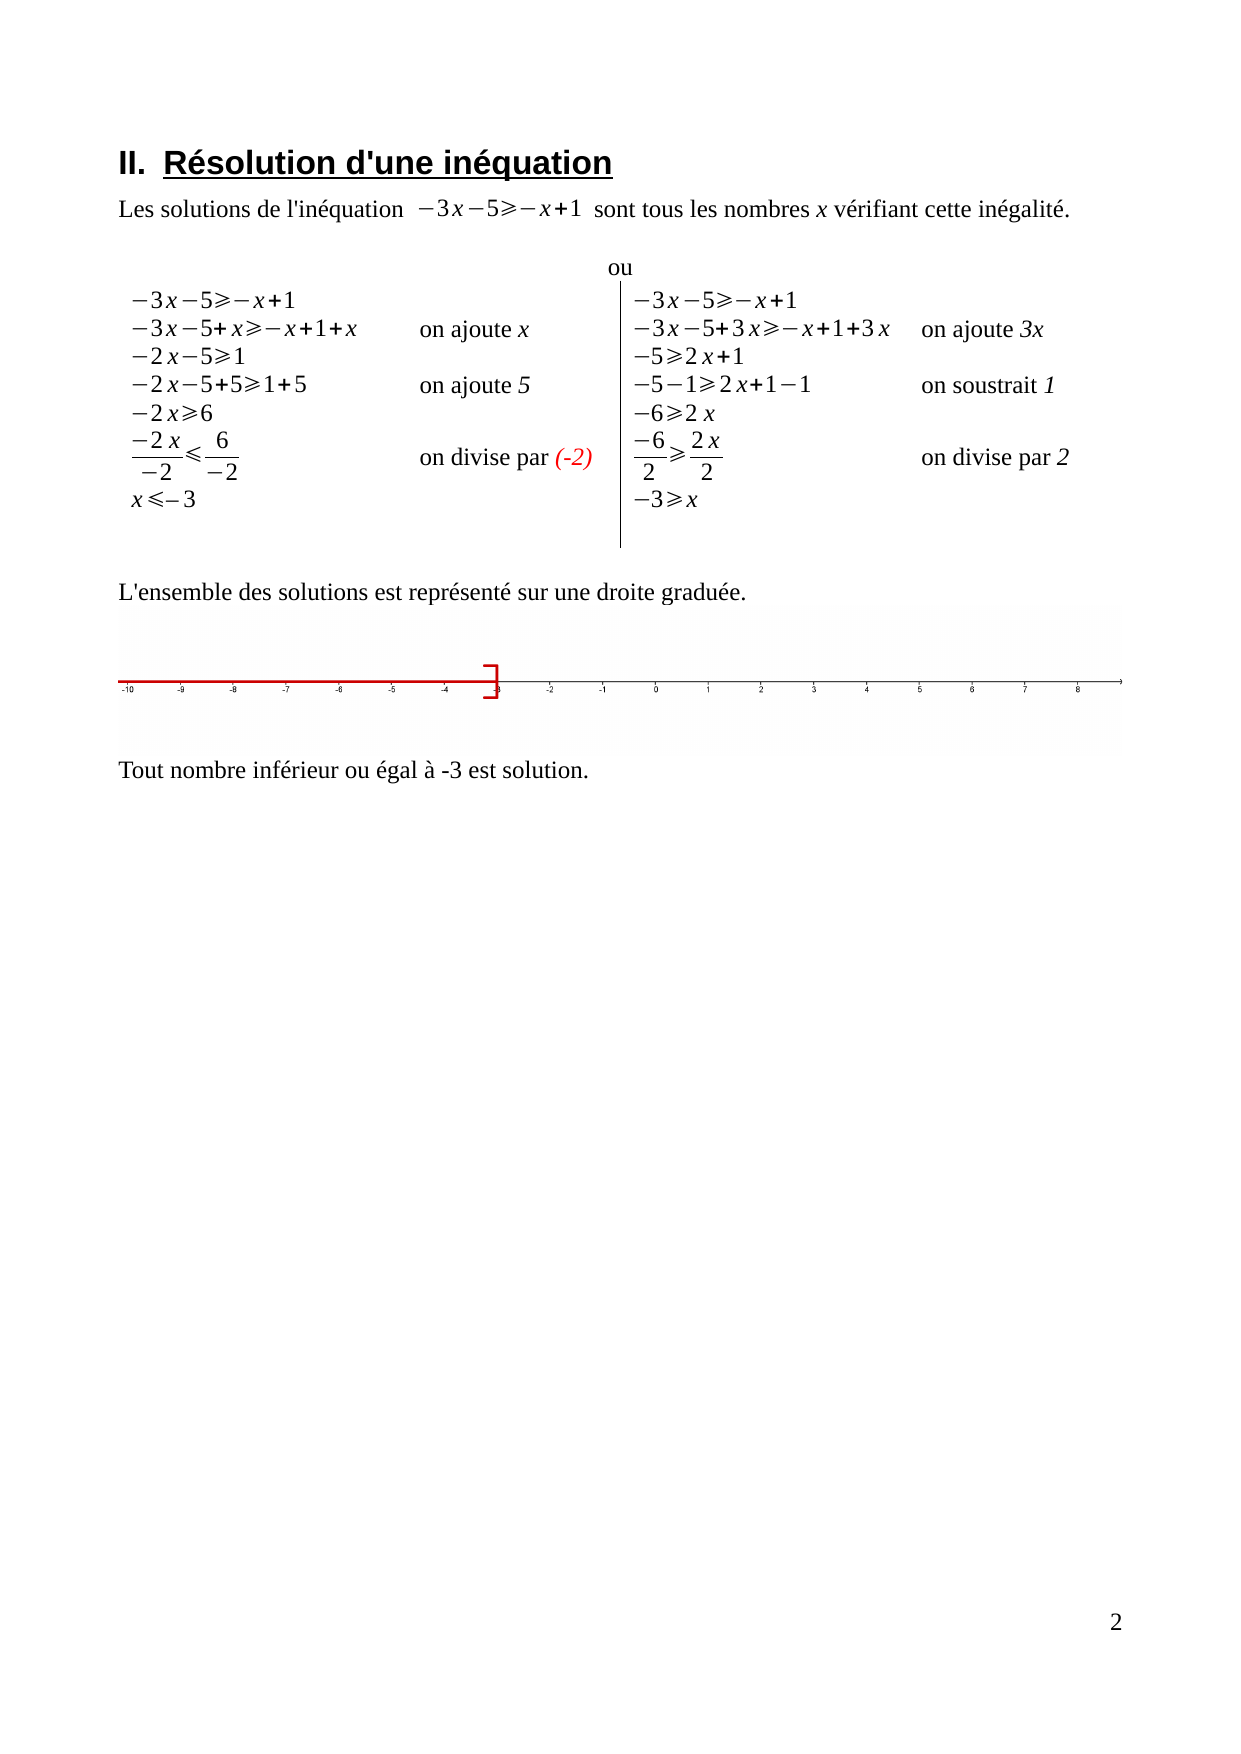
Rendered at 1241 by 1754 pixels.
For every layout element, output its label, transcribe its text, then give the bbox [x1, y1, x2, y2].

text L'ensemble des solutions est représenté sur une droite graduée. [118, 577, 1122, 605]
text Tout nombre inférieur ou égal à -3 est solution. [118, 756, 1122, 784]
text ou [118, 252, 1122, 281]
subtitle Résolution d'une inéquation [118, 143, 1122, 182]
table_header on ajoute 3x on soustrait 1 on divise par 2 [621, 281, 1122, 548]
table_header on ajoute x on ajoute 5 on divise par (-2) [118, 281, 620, 548]
text Les solutions de l'inéquation sont tous les nombres x vérifiant cette inégalité. [118, 194, 1122, 223]
